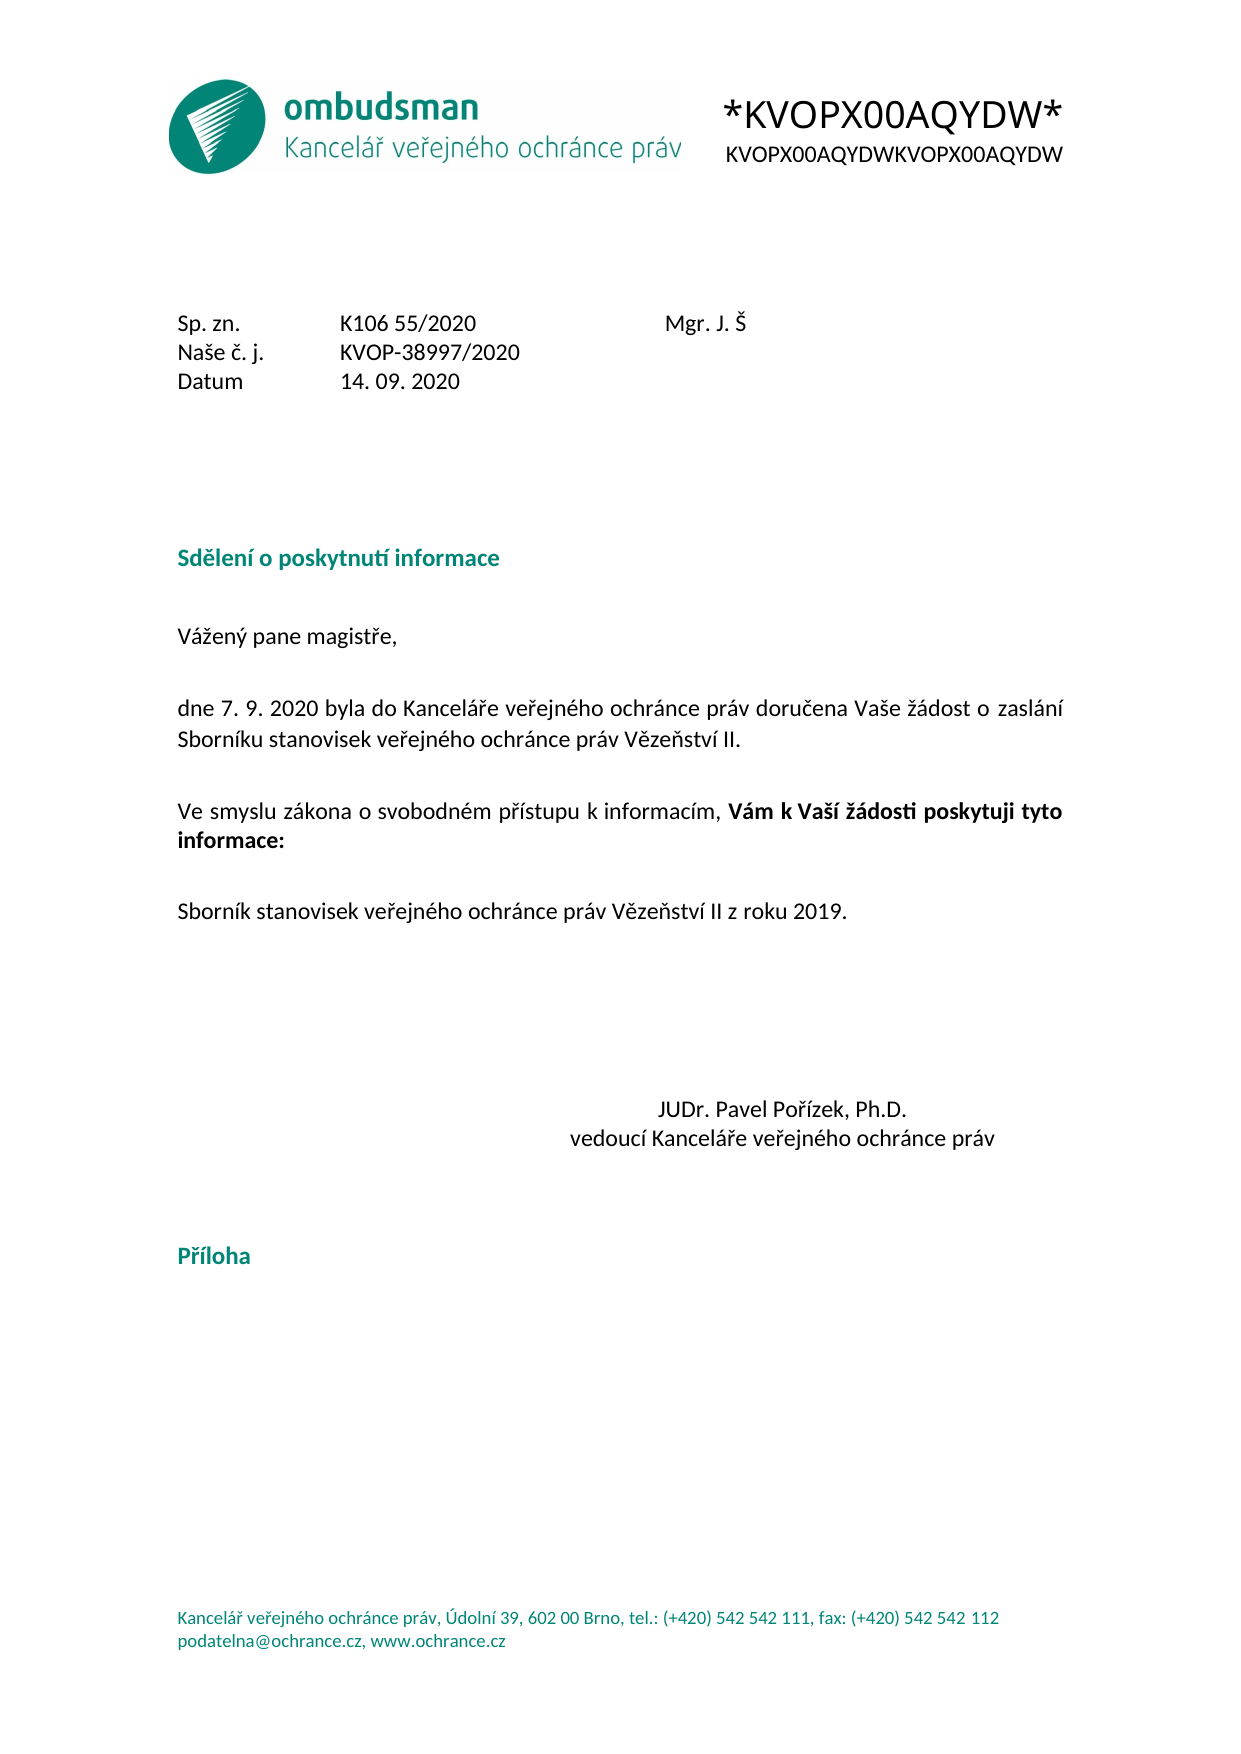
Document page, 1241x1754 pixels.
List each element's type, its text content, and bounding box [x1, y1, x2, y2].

text vedoucí Kanceláře veřejného ochránce práv [502, 1123, 1063, 1152]
table_header Mgr. J. Š [665, 220, 1085, 542]
text Vážený pane magistře, [177, 621, 1063, 651]
table_header Sp. zn. Naše č. j. Datum [177, 220, 340, 542]
text Příloha [177, 1240, 1063, 1271]
text JUDr. Pavel Pořízek, Ph.D. [502, 1094, 1063, 1123]
text Sborník stanovisek veřejného ochránce práv Vězeňství II z roku 2019. [177, 896, 1063, 925]
text dne 7. 9. 2020 byla do Kanceláře veřejného ochránce práv doručena Vaše žádost o zaslání Sborníku stanovisek veřejného ochránce práv Vězeňství II. [177, 693, 1063, 753]
subtitle Sdělení o poskytnutí informace [177, 542, 1063, 572]
table_header K106 55/2020 KVOP-38997/2020 14. 09. 2020 [340, 220, 664, 542]
text Ve smyslu zákona o svobodném přístupu k informacím, Vám k Vaší žádosti poskytuji tyto informace: [177, 796, 1063, 854]
